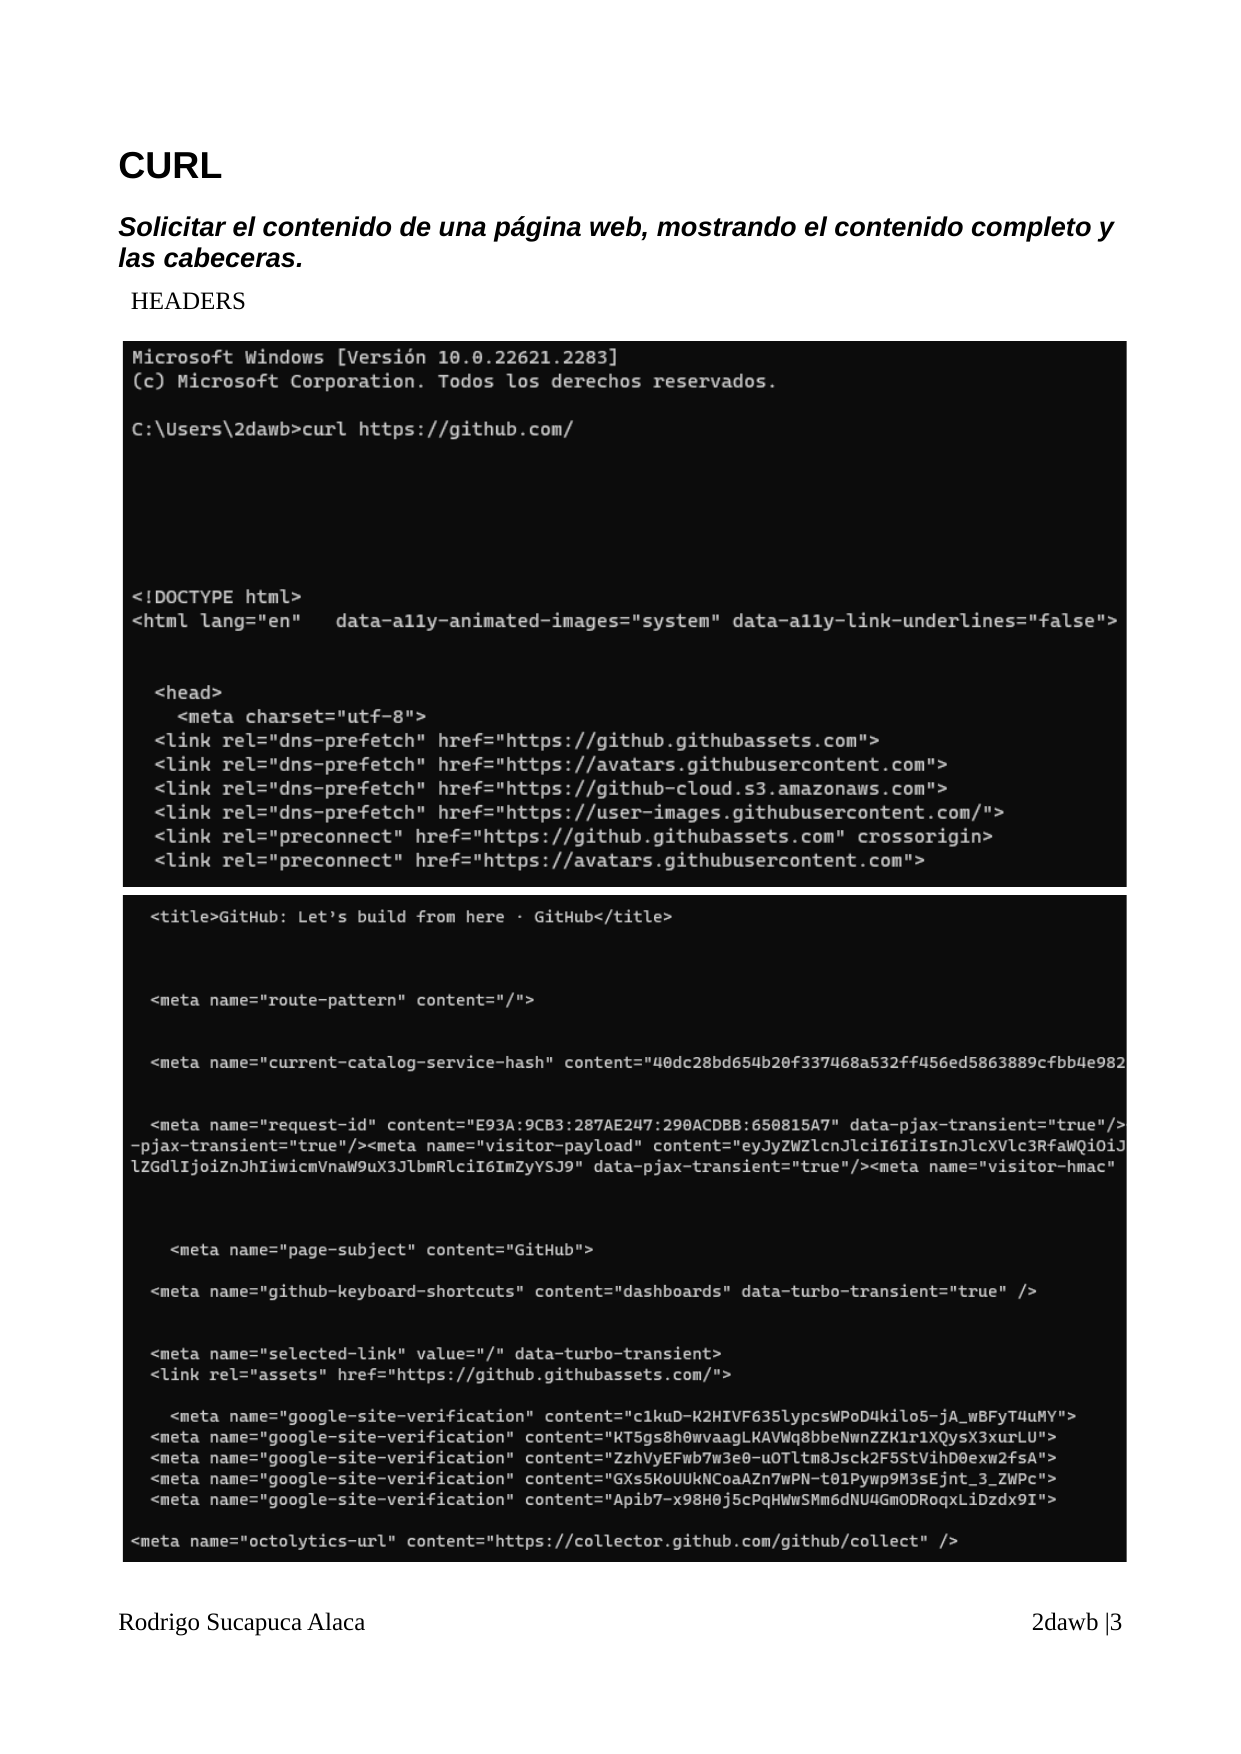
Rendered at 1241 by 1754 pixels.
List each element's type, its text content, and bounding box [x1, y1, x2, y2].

picture [122, 895, 1127, 1562]
subtitle Solicitar el contenido de una página web, mostrando el contenido completo y las cabeceras. [118, 211, 1122, 274]
text HEADERS [118, 286, 1122, 315]
picture [122, 341, 1127, 887]
subtitle CURL [118, 143, 1122, 186]
